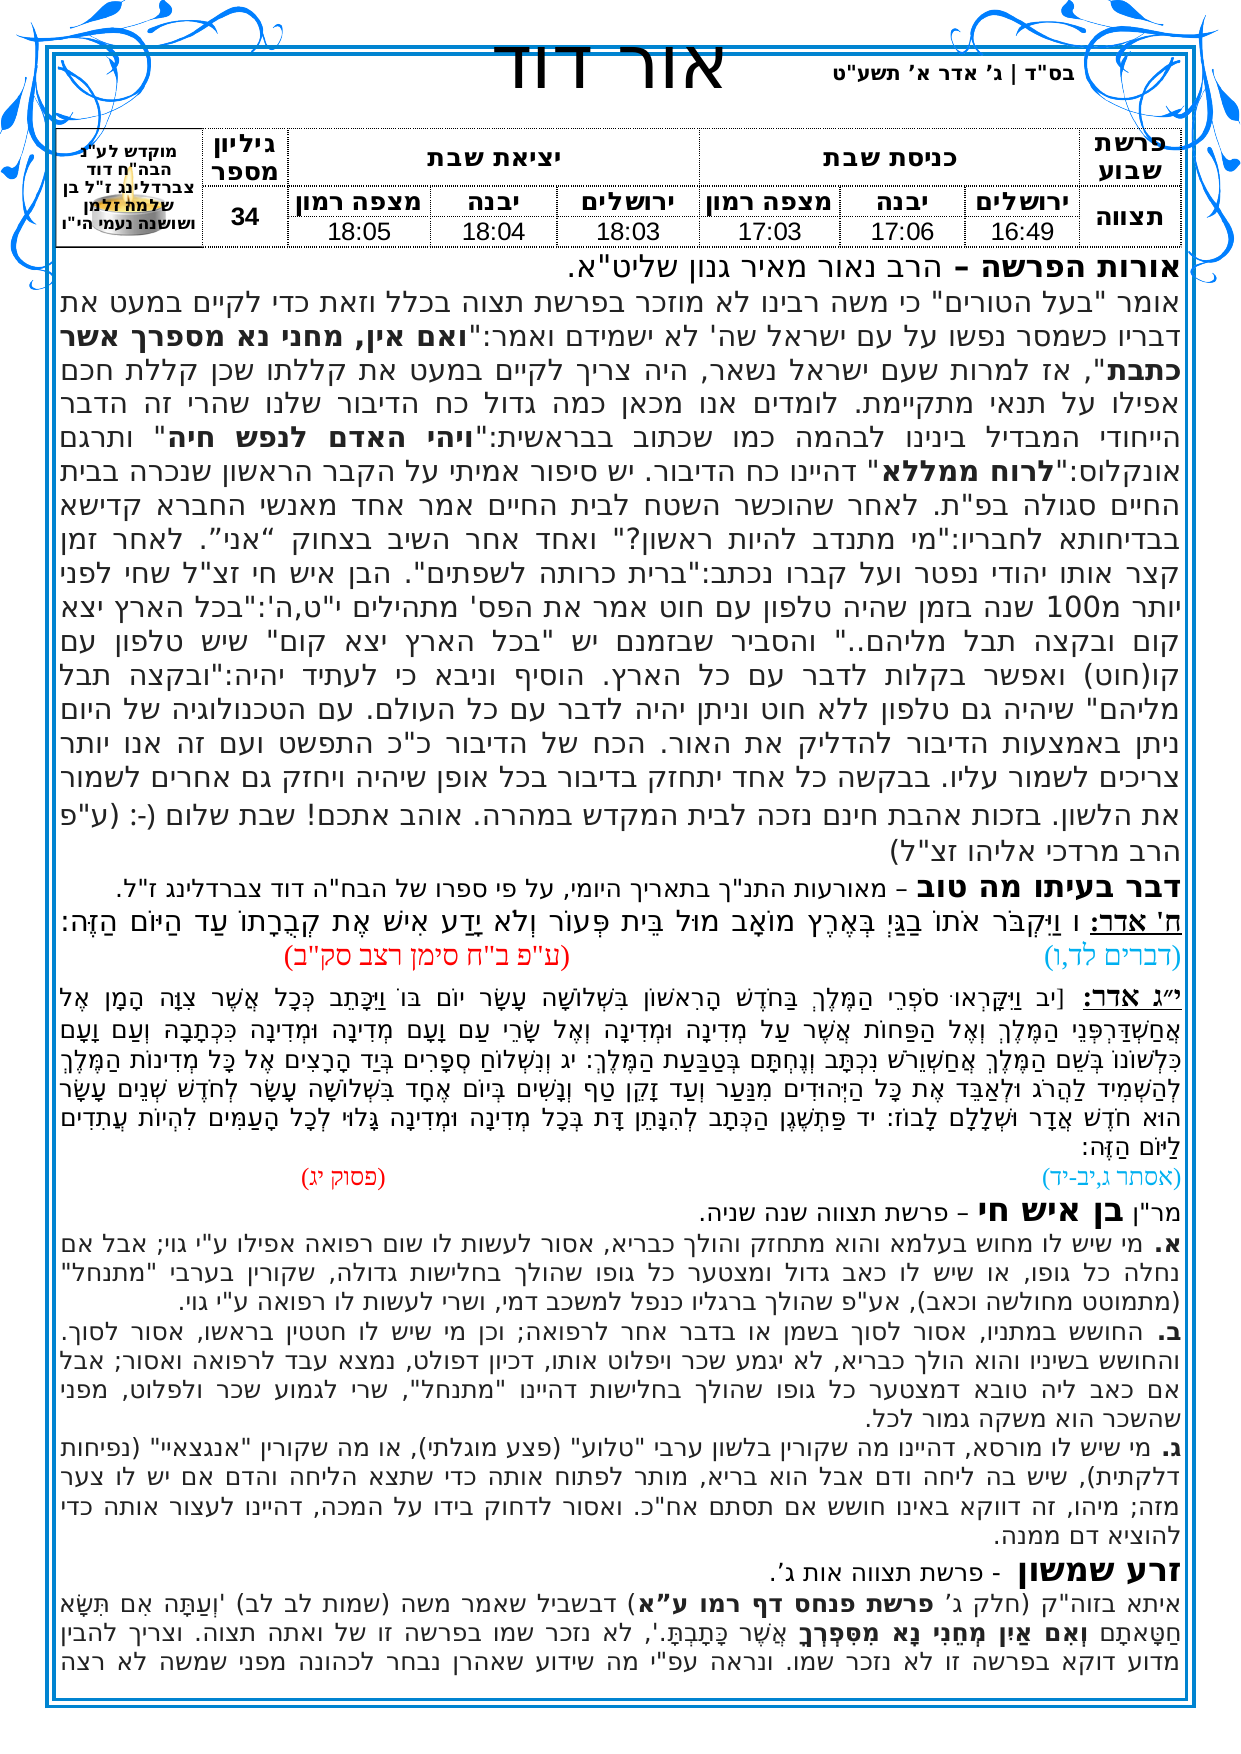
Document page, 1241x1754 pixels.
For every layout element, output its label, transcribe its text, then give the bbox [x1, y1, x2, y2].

list זרע שמשון - פרשת תצווה אות ג’. [59, 1550, 1182, 1589]
list א. מי שיש לו מחוש בעלמא והוא מתחזק והולך כבריא, אסור לעשות לו שום רפואה אפילו ע"י גוי; אבל אם נחלה כל גופו, או שיש לו כאב גדול ומצטער כל גופו שהולך בחלישות גדולה, שקורין בערבי "מתנחל" (מתמוטט מחולשה וכאב), אע"פ שהולך ברגליו כנפל למשכב דמי, ושרי לעשות לו רפואה ע"י גוי. [59, 1229, 1182, 1317]
picture [950, 0, 1241, 283]
list (אסתר ג,יב-יד) (פסוק יג) [59, 1162, 1182, 1190]
picture [0, 0, 283, 290]
list י״ג אדר: [יב וַיִּקָּרְאוּ סֹפְרֵי הַמֶּלֶךְ בַּחֹדֶשׁ הָרִאשׁוֹן בִּשְׁלוֹשָׁה עָשָׂר יוֹם בּוֹ וַיִּכָּתֵב כְּכָל אֲשֶׁר צִוָּה הָמָן אֶל אֲחַשְׁדַּרְפְּנֵי הַמֶּלֶךְ וְאֶל הַפַּחוֹת אֲשֶׁר עַל מְדִינָה וּמְדִינָה וְאֶל שָׂרֵי עַם וָעָם מְדִינָה וּמְדִינָה כִּכְתָבָהּ וְעַם וָעָם כִּלְשׁוֹנוֹ בְּשֵׁם הַמֶּלֶךְ אֲחַשְׁוֵרֹשׁ נִכְתָּב וְנֶחְתָּם בְּטַבַּעַת הַמֶּלֶךְ: יג וְנִשְׁלוֹחַ סְפָרִים בְּיַד הָרָצִים אֶל כָּל מְדִינוֹת הַמֶּלֶךְ לְהַשְׁמִיד לַהֲרֹג וּלְאַבֵּד אֶת כָּל הַיְּהוּדִים מִנַּעַר וְעַד זָקֵן טַף וְנָשִׁים בְּיוֹם אֶחָד בִּשְׁלוֹשָׁה עָשָׂר לְחֹדֶשׁ שְׁנֵים עָשָׂר הוּא חֹדֶשׁ אֲדָר וּשְׁלָלָם לָבוֹז: יד פַּתְשֶׁגֶן הַכְּתָב לְהִנָּתֵן דָּת בְּכָל מְדִינָה וּמְדִינָה גָּלוּי לְכָל הָעַמִּים לִהְיוֹת עֲתִדִים לַיּוֹם הַזֶּה: [59, 972, 1182, 1162]
picture [56, 56, 283, 290]
text דבר בעיתו מה טוב – מאורעות התנ"ך בתאריך היומי, על פי ספרו של הבח"ה דוד צברדלינג ז"ל. [59, 868, 1182, 904]
list מר"ן בן איש חי – פרשת תצווה שנה שניה. [59, 1190, 1182, 1229]
text אורות הפרשה – הרב נאור מאיר גנון שליט"א. [283, 119, 1182, 285]
picture [49, 49, 283, 290]
list ח' אדר: ו וַיִּקְבֹּר אֹתוֹ בַגַּיְ בְּאֶרֶץ מוֹאָב מוּל בֵּית פְּעוֹר וְלֹא יָדַע אִישׁ אֶת קְבֻרָתוֹ עַד הַיּוֹם הַזֶּה:(דברים לד,ו) (ע"פ ב"ח סימן רצב סק"ב) [59, 904, 1182, 972]
list ב. החושש במתניו, אסור לסוך בשמן או בדבר אחר לרפואה; וכן מי שיש לו חטטין בראשו, אסור לסוך. והחושש בשיניו והוא הולך כבריא, לא יגמע שכר ויפלוט אותו, דכיון דפולט, נמצא עבד לרפואה ואסור; אבל אם כאב ליה טובא דמצטער כל גופו שהולך בחלישות דהיינו "מתנחל", שרי לגמוע שכר ולפלוט, מפני שהשכר הוא משקה גמור לכל. [59, 1317, 1182, 1433]
list ג. מי שיש לו מורסא, דהיינו מה שקורין בלשון ערבי "טלוע" (פצע מוגלתי), או מה שקורין "אנגצאיי" (נפיחות דלקתית), שיש בה ליחה ודם אבל הוא בריא, מותר לפתוח אותה כדי שתצא הליחה והדם אם יש לו צער מזה; מיהו, זה דווקא באינו חושש אם תסתם אח"כ. ואסור לדחוק בידו על המכה, דהיינו לעצור אותה כדי להוציא דם ממנה. [59, 1433, 1182, 1550]
text אומר "בעל הטורים" כי משה רבינו לא מוזכר בפרשת תצוה בכלל וזאת כדי לקיים במעט את דבריו כשמסר נפשו על עם ישראל שה' לא ישמידם ואמר:"ואם אין, מחני נא מספרך אשר כתבת", אז למרות שעם ישראל נשאר, היה צריך לקיים במעט את קללתו שכן קללת חכם אפילו על תנאי מתקיימת. לומדים אנו מכאן כמה גדול כח הדיבור שלנו שהרי זה הדבר הייחודי המבדיל בינינו לבהמה כמו שכתוב בבראשית:"ויהי האדם לנפש חיה" ותרגם אונקלוס:"לרוח ממללא" דהיינו כח הדיבור. יש סיפור אמיתי על הקבר הראשון שנכרה בבית החיים סגולה בפ"ת. לאחר שהוכשר השטח לבית החיים אמר אחד מאנשי החברא קדישא בבדיחותא לחבריו:"מי מתנדב להיות ראשון?" ואחד אחר השיב בצחוק “אני”. לאחר זמן קצר אותו יהודי נפטר ועל קברו נכתב:"ברית כרותה לשפתים". הבן איש חי זצ"ל שחי לפני יותר מ100 שנה בזמן שהיה טלפון עם חוט אמר את הפס' מתהילים י"ט,ה':"בכל הארץ יצא קום ובקצה תבל מליהם.." והסביר שבזמנם יש "בכל הארץ יצא קום" שיש טלפון עם קו(חוט) ואפשר בקלות לדבר עם כל הארץ. הוסיף וניבא כי לעתיד יהיה:"ובקצה תבל מליהם" שיהיה גם טלפון ללא חוט וניתן יהיה לדבר עם כל העולם. עם הטכנולוגיה של היום ניתן באמצעות הדיבור להדליק את האור. הכח של הדיבור כ"כ התפשט ועם זה אנו יותר צריכים לשמור עליו. בבקשה כל אחד יתחזק בדיבור בכל אופן שיהיה ויחזק גם אחרים לשמור את הלשון. בזכות אהבת חינם נזכה לבית המקדש במהרה. אוהב אתכם! שבת שלום ‎:-)‎‏ (ע"פ הרב מרדכי אליהו זצ"ל) [59, 285, 1182, 868]
list איתא בזוה"ק (חלק ג’ פרשת פנחס דף רמו ע”א) דבשביל שאמר משה (שמות לב לב) 'וְעַתָּה אִם תִּשָּׂא חַטָּאתָם וְאִם אַיִן מְחֵנִי נָא מִסִּפְרְךָ אֲשֶׁר כָּתָבְתָּ.', לא נזכר שמו בפרשה זו של ואתה תצוה. וצריך להבין מדוע דוקא בפרשה זו לא נזכר שמו. ונראה עפ"י מה שידוע שאהרן נבחר לכהונה מפני שמשה לא רצה [59, 1589, 1182, 1676]
